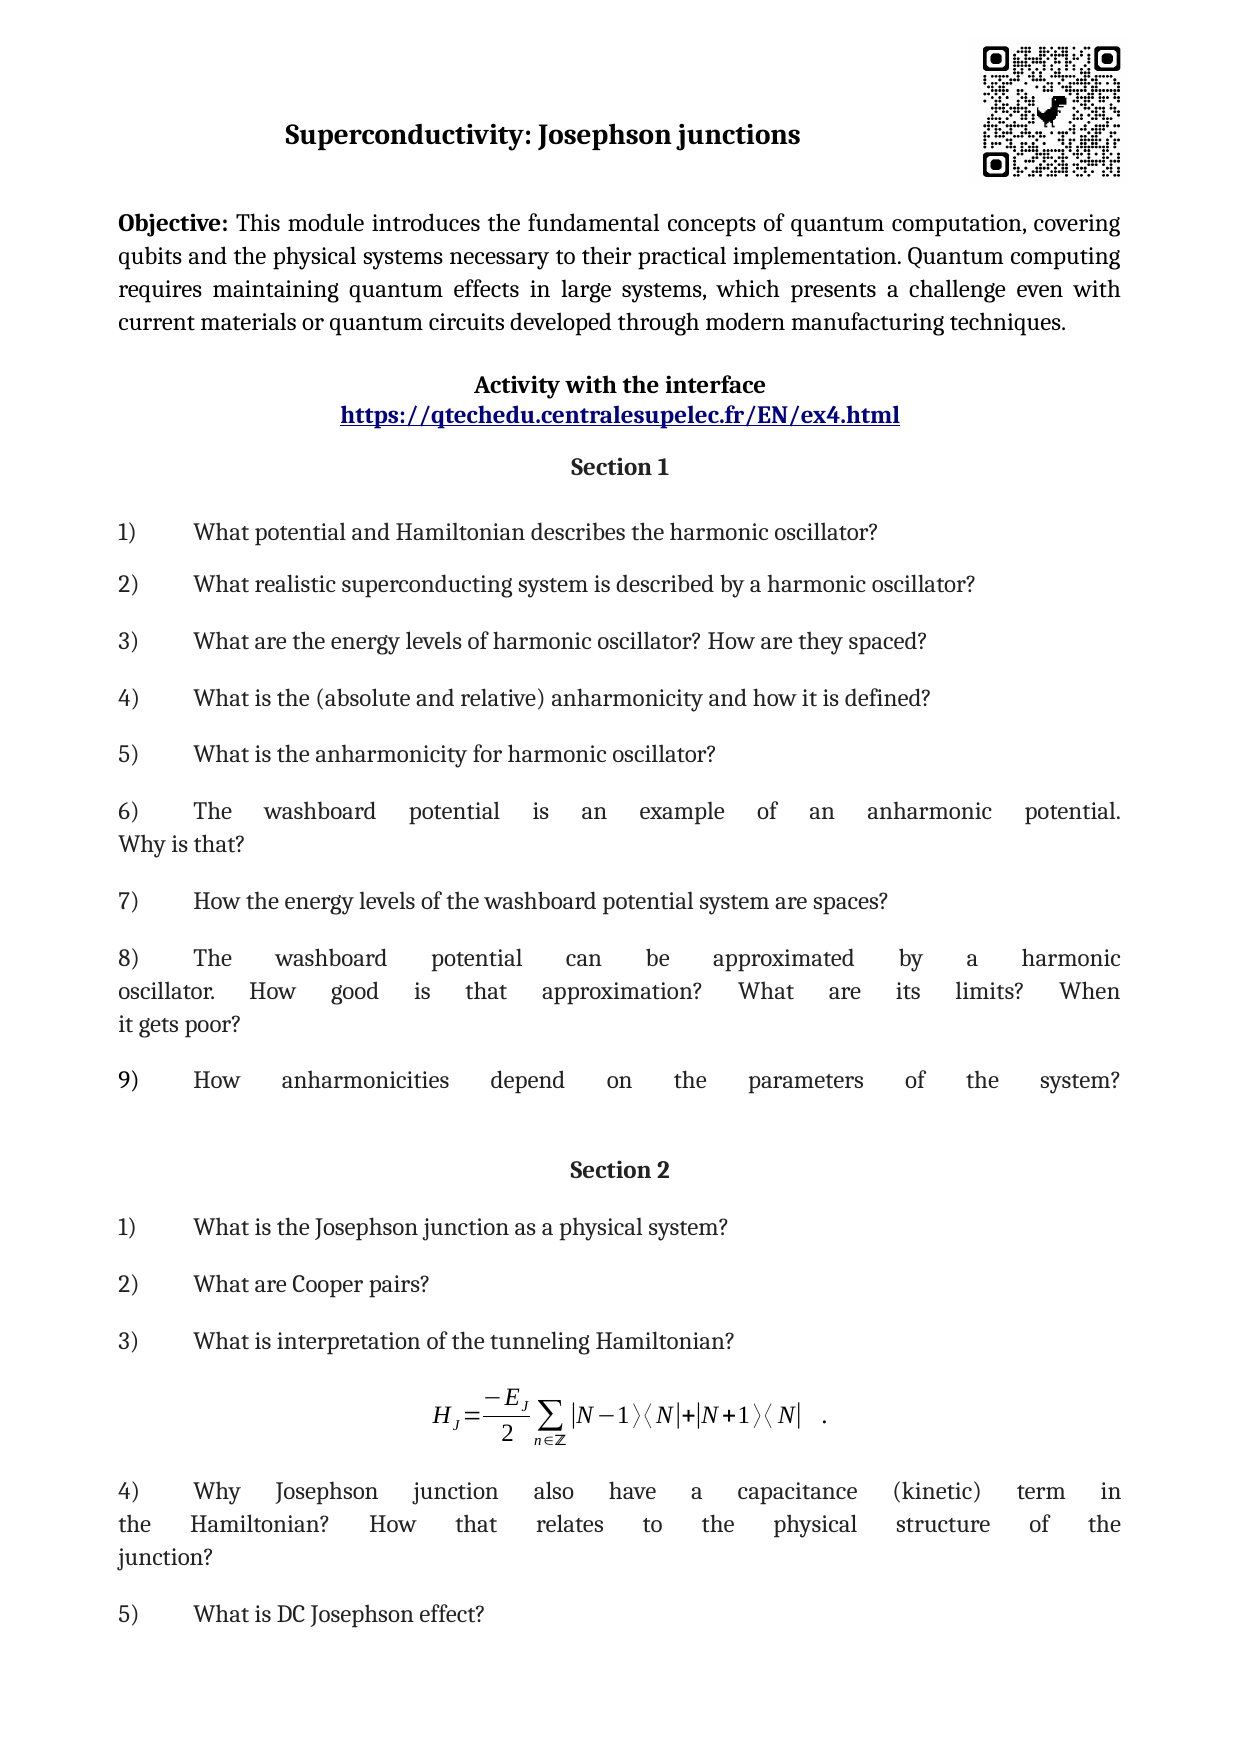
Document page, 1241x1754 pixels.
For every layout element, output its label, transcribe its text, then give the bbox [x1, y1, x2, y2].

list How anharmonicities depend on the parameters of the system? [118, 1066, 1122, 1128]
text Superconductivity: Josephson junctions [118, 118, 968, 180]
list . [118, 1383, 1122, 1449]
list What potential and Hamiltonian describes the harmonic oscillator? [118, 517, 1122, 546]
list What is the anharmonicity for harmonic oscillator? [118, 740, 1122, 769]
text Section 2 [118, 1156, 1122, 1185]
list The washboard potential is an example of an anharmonic potential. Why is that? [118, 797, 1122, 859]
list What is interpretation of the tunneling Hamiltonian? [118, 1327, 1122, 1355]
list What are Cooper pairs? [118, 1270, 1122, 1298]
list What realistic superconducting system is described by a harmonic oscillator? [118, 570, 1122, 599]
list What is DC Josephson effect? [118, 1600, 1122, 1628]
picture [968, 38, 1128, 183]
list Why Josephson junction also have a capacitance (kinetic) term in the Hamiltonian? How that relates to the physical structure of the junction? [118, 1477, 1122, 1572]
list How the energy levels of the washboard potential system are spaces? [118, 887, 1122, 916]
list What are the energy levels of harmonic oscillator? How are they spaced? [118, 627, 1122, 656]
list What is the Josephson junction as a physical system? [118, 1213, 1122, 1242]
list What is the (absolute and relative) anharmonicity and how it is defined? [118, 683, 1122, 712]
list The washboard potential can be approximated by a harmonic oscillator. How good is that approximation? What are its limits? When it gets poor? [118, 944, 1122, 1038]
list Objective: This module introduces the fundamental concepts of quantum computation, covering qubits and the physical systems necessary to their practical implementation. Quantum computing requires maintaining quantum effects in large systems, which presents a challenge even with current materials or quantum circuits developed through modern manufacturing techniques. [118, 209, 1122, 337]
text Section 1 [118, 453, 1122, 482]
text Activity with the interface [118, 370, 1122, 400]
text https://qtechedu.centralesupelec.fr/EN/ex4.html [118, 400, 1122, 429]
